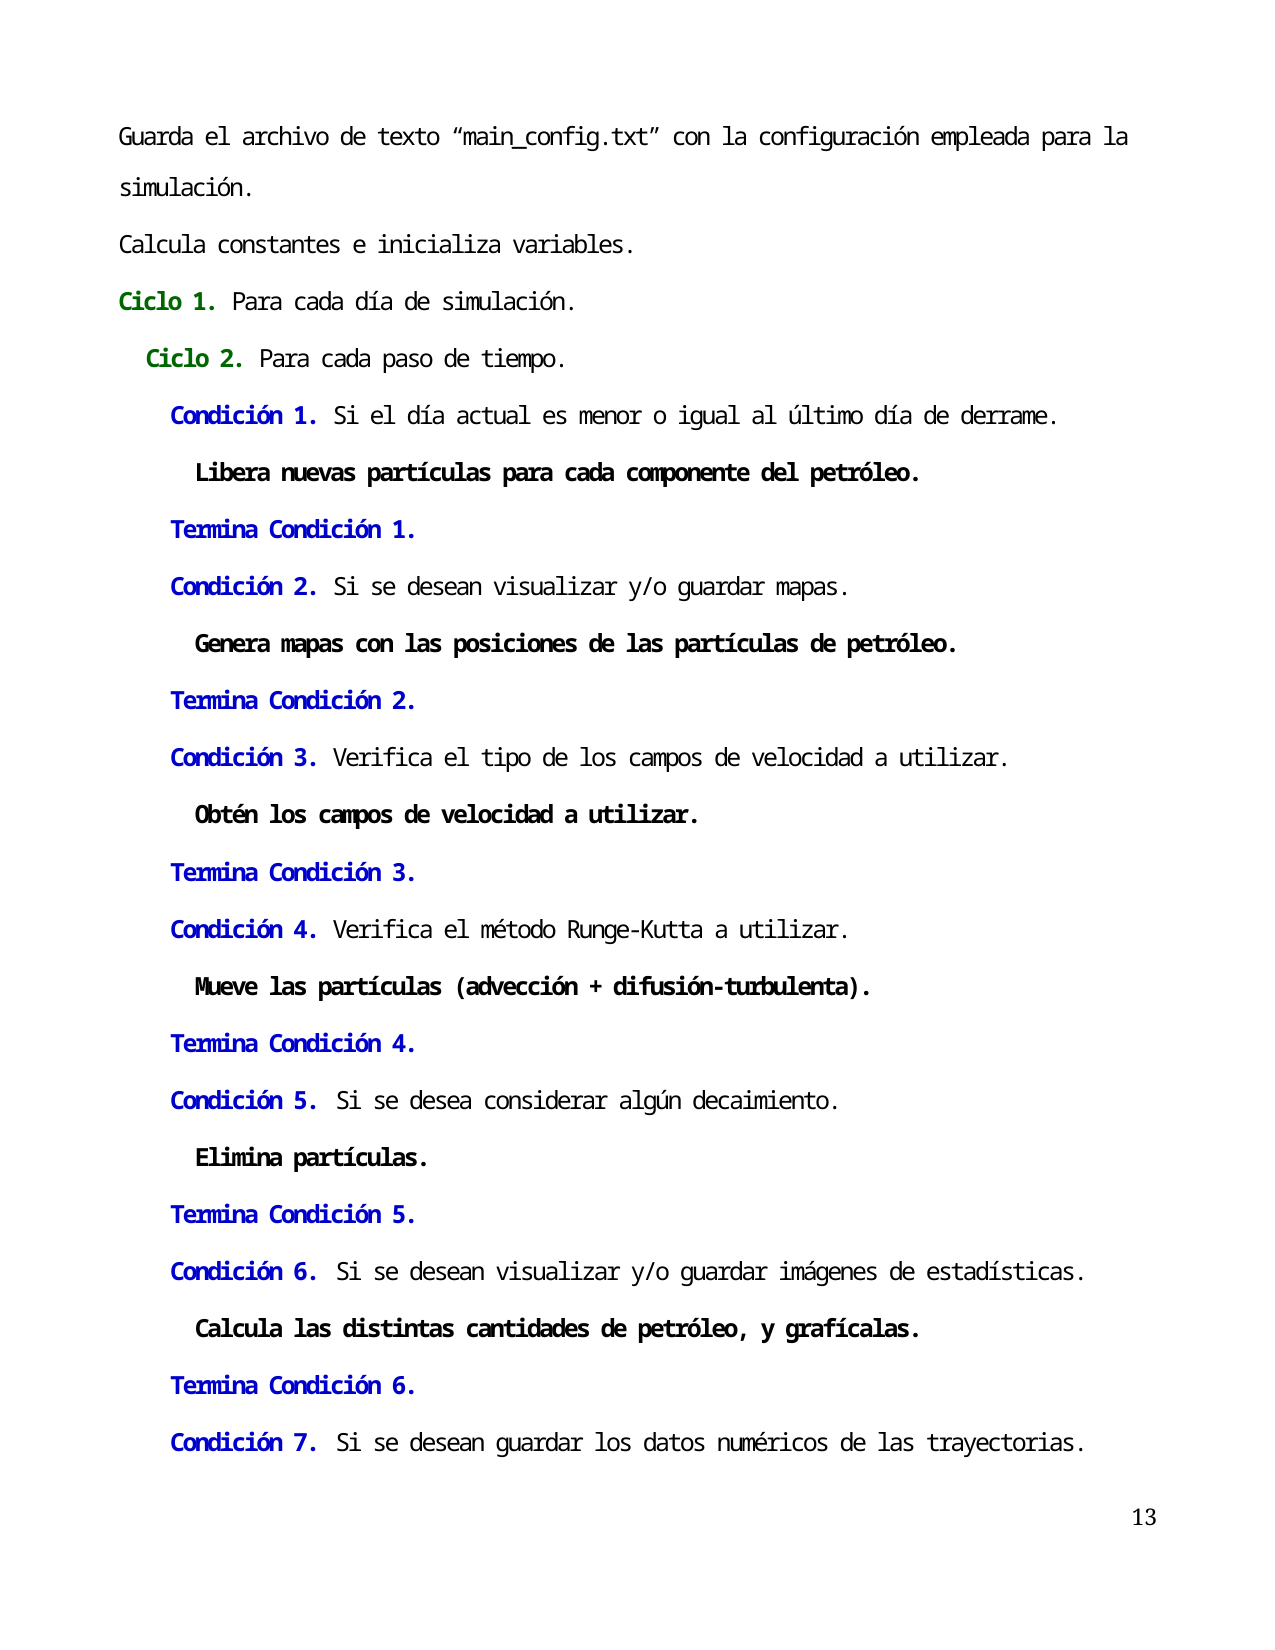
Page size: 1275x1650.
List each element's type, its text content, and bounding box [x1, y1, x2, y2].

text Condición 4. Verifica el método Runge-Kutta a utilizar. [118, 911, 1157, 945]
text Termina Condición 3. [118, 854, 1157, 888]
text Condición 3. Verifica el tipo de los campos de velocidad a utilizar. [118, 740, 1157, 774]
text Calcula constantes e inicializa variables. [118, 226, 1157, 260]
text Elimina partículas. [118, 1139, 1157, 1174]
text Guarda el archivo de texto “main_config.txt” con la configuración empleada para la simulación. [118, 118, 1157, 203]
text Termina Condición 6. [118, 1368, 1157, 1402]
text Condición 6. Si se desean visualizar y/o guardar imágenes de estadísticas. [118, 1254, 1157, 1288]
text Obtén los campos de velocidad a utilizar. [118, 797, 1157, 831]
text Ciclo 2. Para cada paso de tiempo. [118, 340, 1157, 374]
text Calcula las distintas cantidades de petróleo, y grafícalas. [118, 1311, 1157, 1345]
text Termina Condición 2. [118, 683, 1157, 717]
text Genera mapas con las posiciones de las partículas de petróleo. [118, 626, 1157, 660]
text Condición 7. Si se desean guardar los datos numéricos de las trayectorias. [118, 1425, 1157, 1459]
text Libera nuevas partículas para cada componente del petróleo. [118, 454, 1157, 489]
text Termina Condición 5. [118, 1197, 1157, 1231]
text Condición 5. Si se desea considerar algún decaimiento. [118, 1082, 1157, 1117]
text Mueve las partículas (advección + difusión-turbulenta). [118, 968, 1157, 1002]
text Termina Condición 1. [118, 512, 1157, 546]
text Condición 2. Si se desean visualizar y/o guardar mapas. [118, 569, 1157, 603]
text Ciclo 1. Para cada día de simulación. [118, 283, 1157, 317]
text Condición 1. Si el día actual es menor o igual al último día de derrame. [118, 397, 1157, 432]
text Termina Condición 4. [118, 1025, 1157, 1059]
